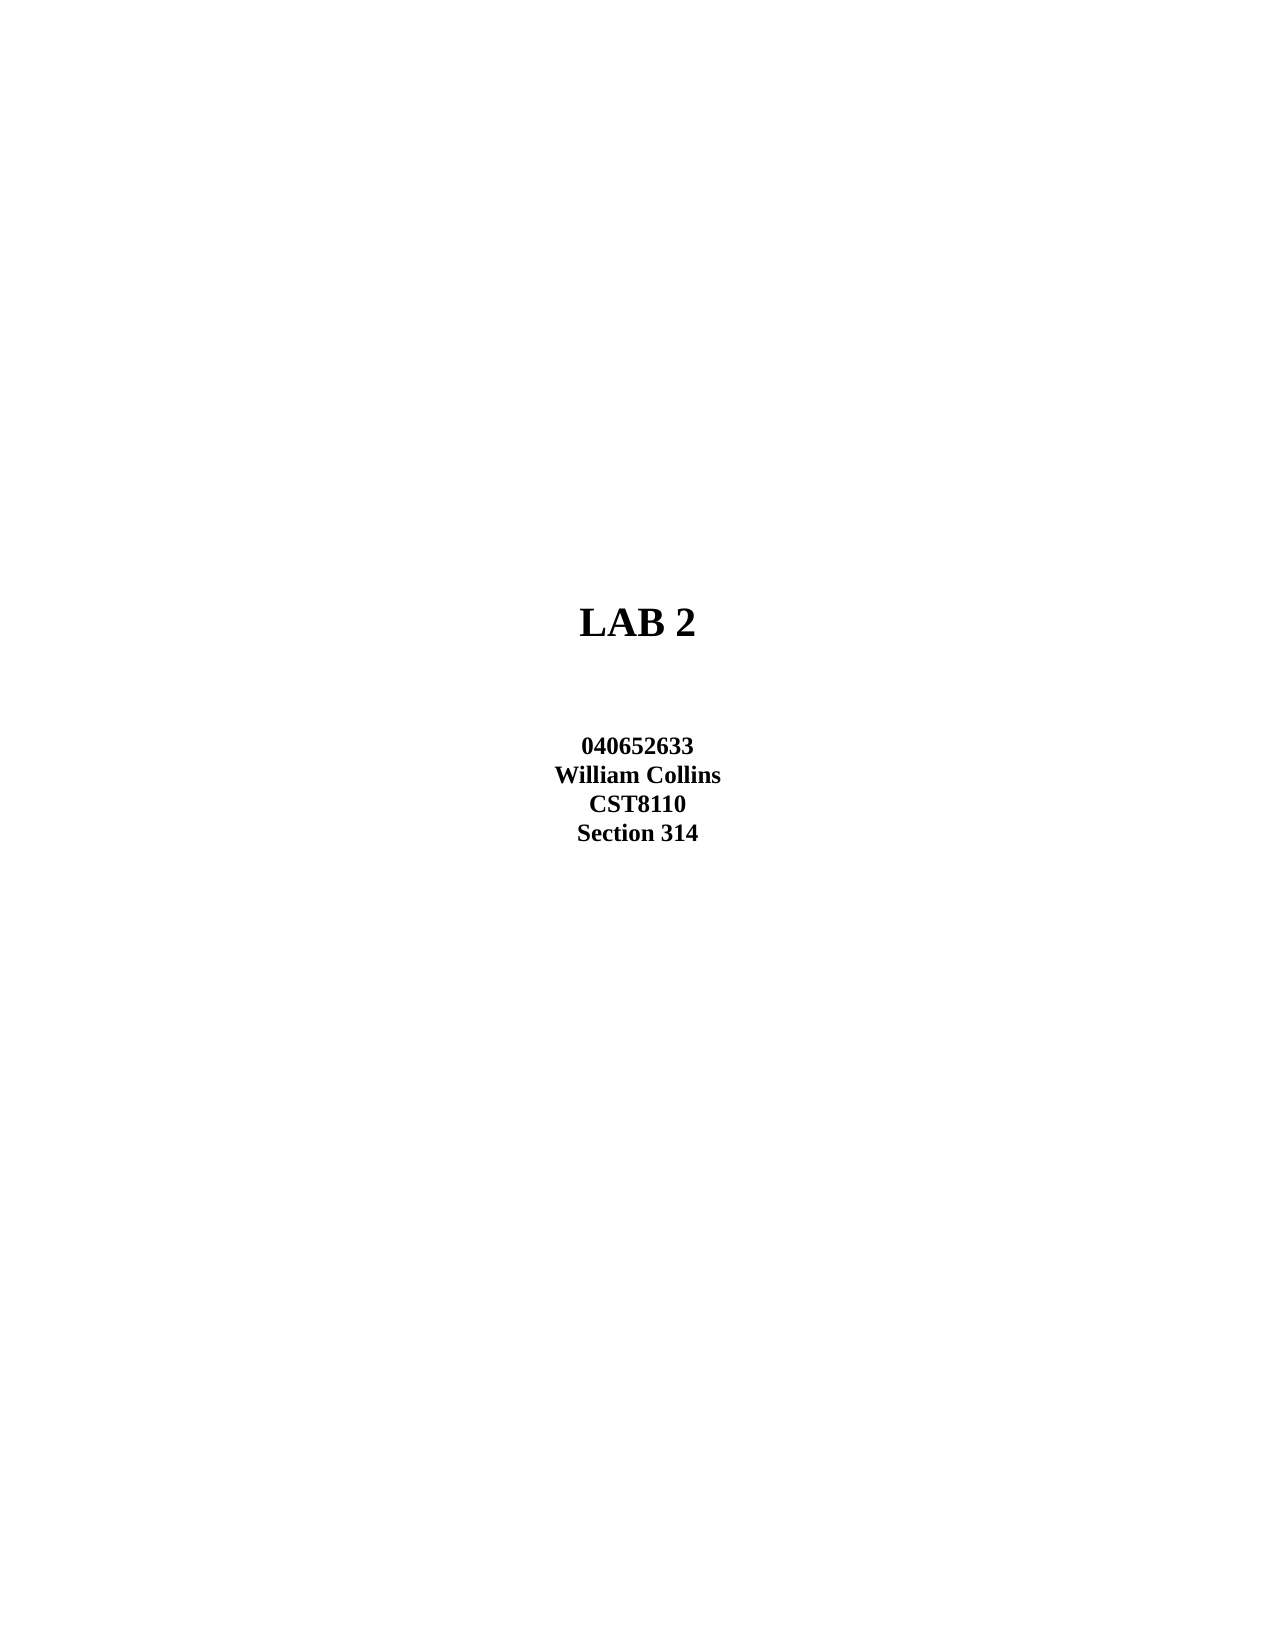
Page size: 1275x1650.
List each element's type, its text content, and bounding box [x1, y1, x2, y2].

text LAB 2 [118, 597, 1157, 645]
text William Collins [118, 760, 1157, 789]
text Section 314 [118, 818, 1157, 846]
text CST8110 [118, 789, 1157, 818]
text 040652633 [118, 731, 1157, 760]
